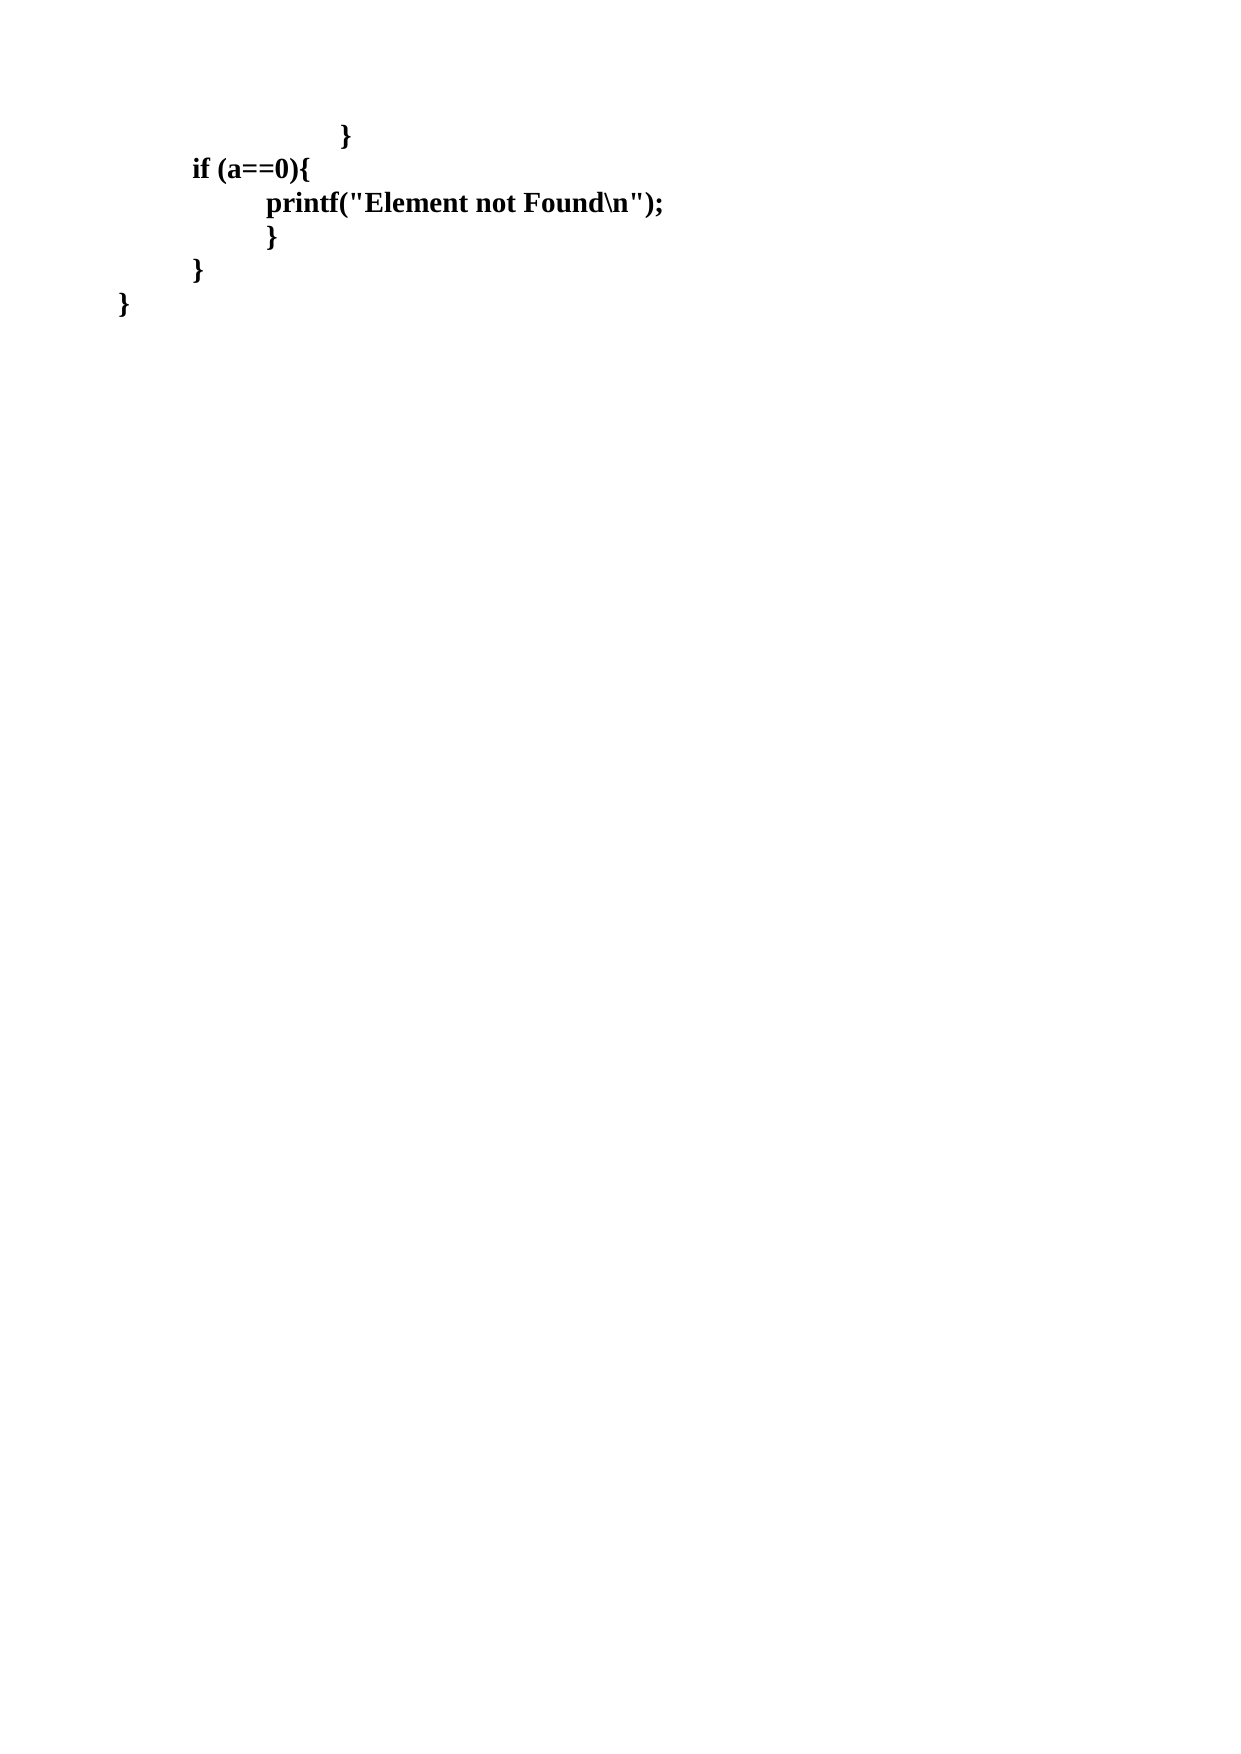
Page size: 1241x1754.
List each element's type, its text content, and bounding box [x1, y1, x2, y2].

text } [118, 286, 1122, 319]
text } [118, 118, 1122, 152]
text printf("Element not Found\n"); [118, 185, 1122, 219]
text if (a==0){ [118, 152, 1122, 185]
text } [118, 252, 1122, 286]
text } [118, 219, 1122, 252]
